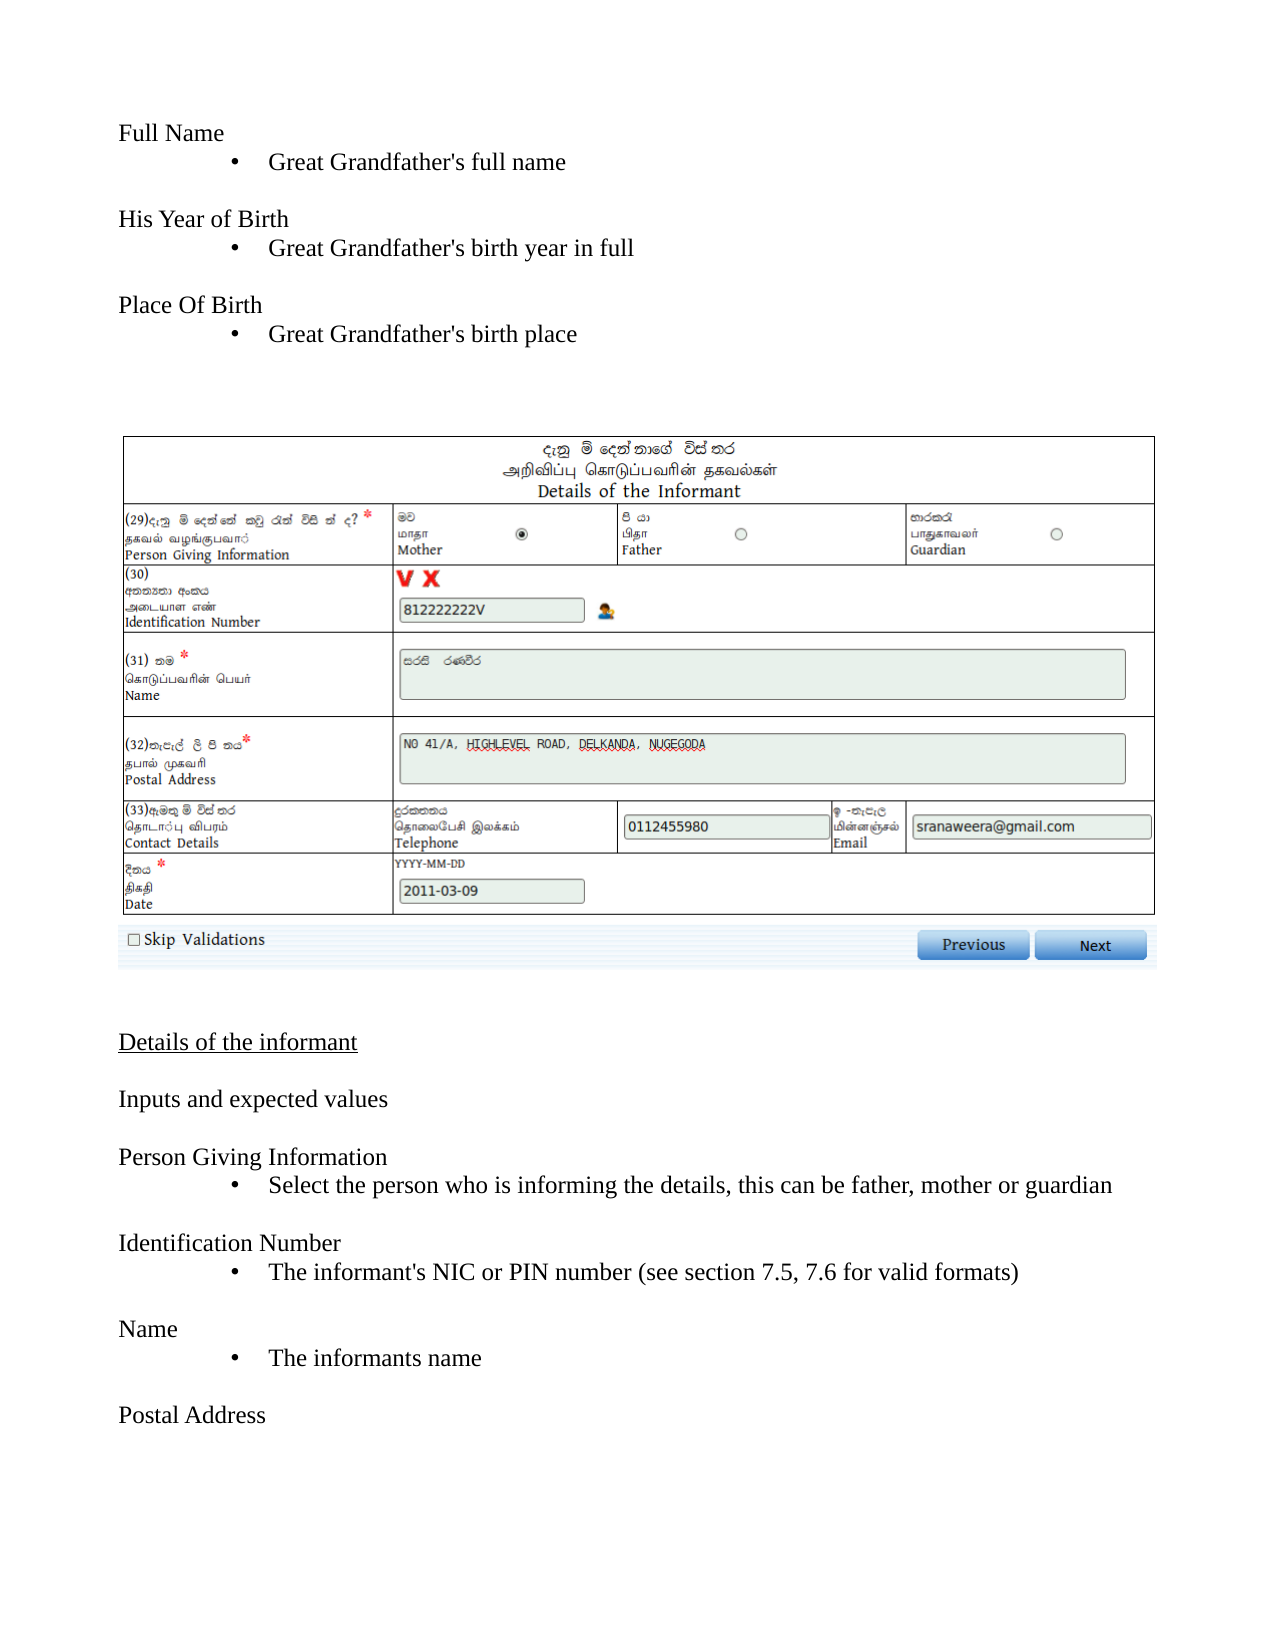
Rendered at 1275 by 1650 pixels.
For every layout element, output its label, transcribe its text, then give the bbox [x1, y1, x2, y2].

list Great Grandfather's birth place [231, 319, 1157, 348]
text Details of the informant [118, 1027, 1157, 1056]
text Full Name [118, 118, 1157, 147]
list Great Grandfather's full name [231, 147, 1157, 176]
text Identification Number [118, 1228, 1157, 1257]
list The informants name [231, 1343, 1157, 1372]
text Postal Address [118, 1401, 1157, 1429]
text Inputs and expected values [118, 1084, 1157, 1113]
list Great Grandfather's birth year in full [231, 233, 1157, 262]
text Person Giving Information [118, 1142, 1157, 1171]
text Place Of Birth [118, 291, 1157, 319]
list The informant's NIC or PIN number (see section 7.5, 7.6 for valid formats) [231, 1257, 1157, 1286]
list Select the person who is informing the details, this can be father, mother or guardian [231, 1171, 1157, 1199]
text Name [118, 1314, 1157, 1343]
text His Year of Birth [118, 204, 1157, 233]
picture [118, 434, 1157, 970]
